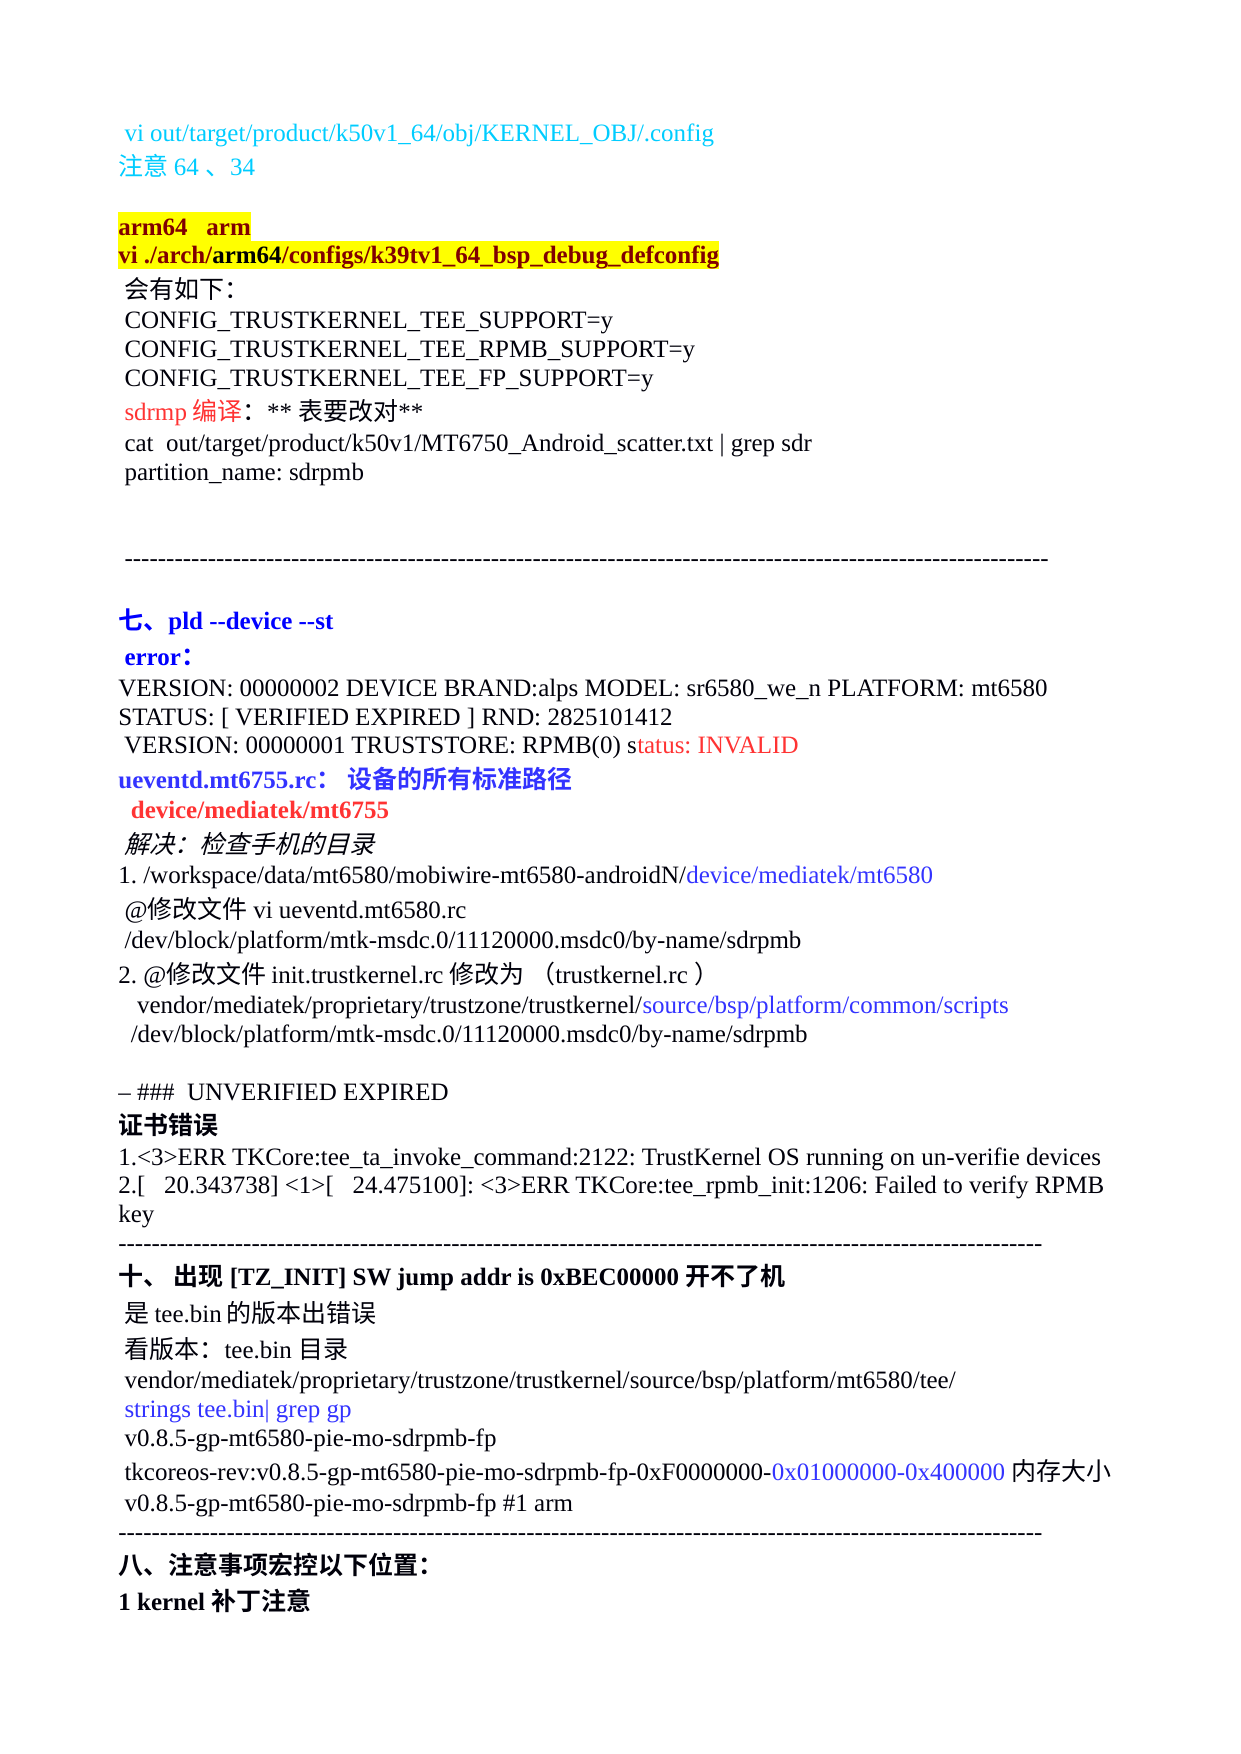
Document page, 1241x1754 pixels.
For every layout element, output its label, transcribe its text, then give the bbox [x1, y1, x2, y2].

text CONFIG_TRUSTKERNEL_TEE_FP_SUPPORT=y [118, 363, 1122, 392]
text 2.[ 20.343738] <1>[ 24.475100]: <3>ERR TKCore:tee_rpmb_init:1206: Failed to verify RPMB key [118, 1171, 1122, 1228]
text 注意 64 、34 [118, 147, 1122, 183]
text CONFIG_TRUSTKERNEL_TEE_RPMB_SUPPORT=y [118, 334, 1122, 363]
text --------------------------------------------------------------------------------------------------------------- [118, 543, 1122, 572]
text ueventd.mt6755.rc： 设备的所有标准路径 [118, 759, 1122, 796]
text vendor/mediatek/proprietary/trustzone/trustkernel/source/bsp/platform/mt6580/tee/ [118, 1366, 1122, 1394]
text 看版本：tee.bin 目录 [118, 1329, 1122, 1366]
text /dev/block/platform/mtk-msdc.0/11120000.msdc0/by-name/sdrpmb [118, 1019, 1122, 1048]
text 证书错误 [118, 1106, 1122, 1142]
text error： [118, 637, 1122, 673]
text 十、 出现 [TZ_INIT] SW jump addr is 0xBEC00000 开不了机 [118, 1257, 1122, 1293]
text VERSION: 00000001 TRUSTSTORE: RPMB(0) status: INVALID [118, 731, 1122, 759]
text --------------------------------------------------------------------------------------------------------------- [118, 1517, 1122, 1546]
text 1.<3>ERR TKCore:tee_ta_invoke_command:2122: TrustKernel OS running on un-verifie devices [118, 1142, 1122, 1171]
text 解决：检查手机的目录 [118, 824, 1122, 861]
text 会有如下： [118, 269, 1122, 306]
text CONFIG_TRUSTKERNEL_TEE_SUPPORT=y [118, 306, 1122, 334]
text arm64 arm [118, 212, 1122, 241]
text 2. @修改文件init.trustkernel.rc 修改为 （trustkernel.rc ） [118, 954, 1122, 991]
text vendor/mediatek/proprietary/trustzone/trustkernel/source/bsp/platform/common/scripts [118, 991, 1122, 1019]
text – ### UNVERIFIED EXPIRED [118, 1077, 1122, 1106]
text /dev/block/platform/mtk-msdc.0/11120000.msdc0/by-name/sdrpmb [118, 926, 1122, 954]
text @修改文件 vi ueventd.mt6580.rc [118, 889, 1122, 926]
text tkcoreos-rev:v0.8.5-gp-mt6580-pie-mo-sdrpmb-fp-0xF0000000-0x01000000-0x400000 内存大小 [118, 1452, 1122, 1488]
text strings tee.bin| grep gp [118, 1394, 1122, 1423]
text --------------------------------------------------------------------------------------------------------------- [118, 1228, 1122, 1257]
text sdrmp编译：** 表要改对** [118, 392, 1122, 428]
text 七、pld --device --st [118, 601, 1122, 637]
text device/mediatek/mt6755 [118, 796, 1122, 824]
text 是tee.bin的版本出错误 [118, 1293, 1122, 1329]
text VERSION: 00000002 DEVICE BRAND:alps MODEL: sr6580_we_n PLATFORM: mt6580 STATUS: [ VERIFIED EXPIRED ] RND: 2825101412 [118, 673, 1122, 731]
text 八、注意事项宏控以下位置： 1 kernel 补丁注意 [118, 1546, 1122, 1618]
text partition_name: sdrpmb [118, 457, 1122, 486]
text v0.8.5-gp-mt6580-pie-mo-sdrpmb-fp #1 arm [118, 1488, 1122, 1517]
text cat out/target/product/k50v1/MT6750_Android_scatter.txt | grep sdr [118, 428, 1122, 457]
text 1. /workspace/data/mt6580/mobiwire-mt6580-androidN/device/mediatek/mt6580 [118, 861, 1122, 889]
text v0.8.5-gp-mt6580-pie-mo-sdrpmb-fp [118, 1423, 1122, 1452]
text vi out/target/product/k50v1_64/obj/KERNEL_OBJ/.config [118, 118, 1122, 147]
text vi ./arch/arm64/configs/k39tv1_64_bsp_debug_defconfig [118, 241, 1122, 269]
